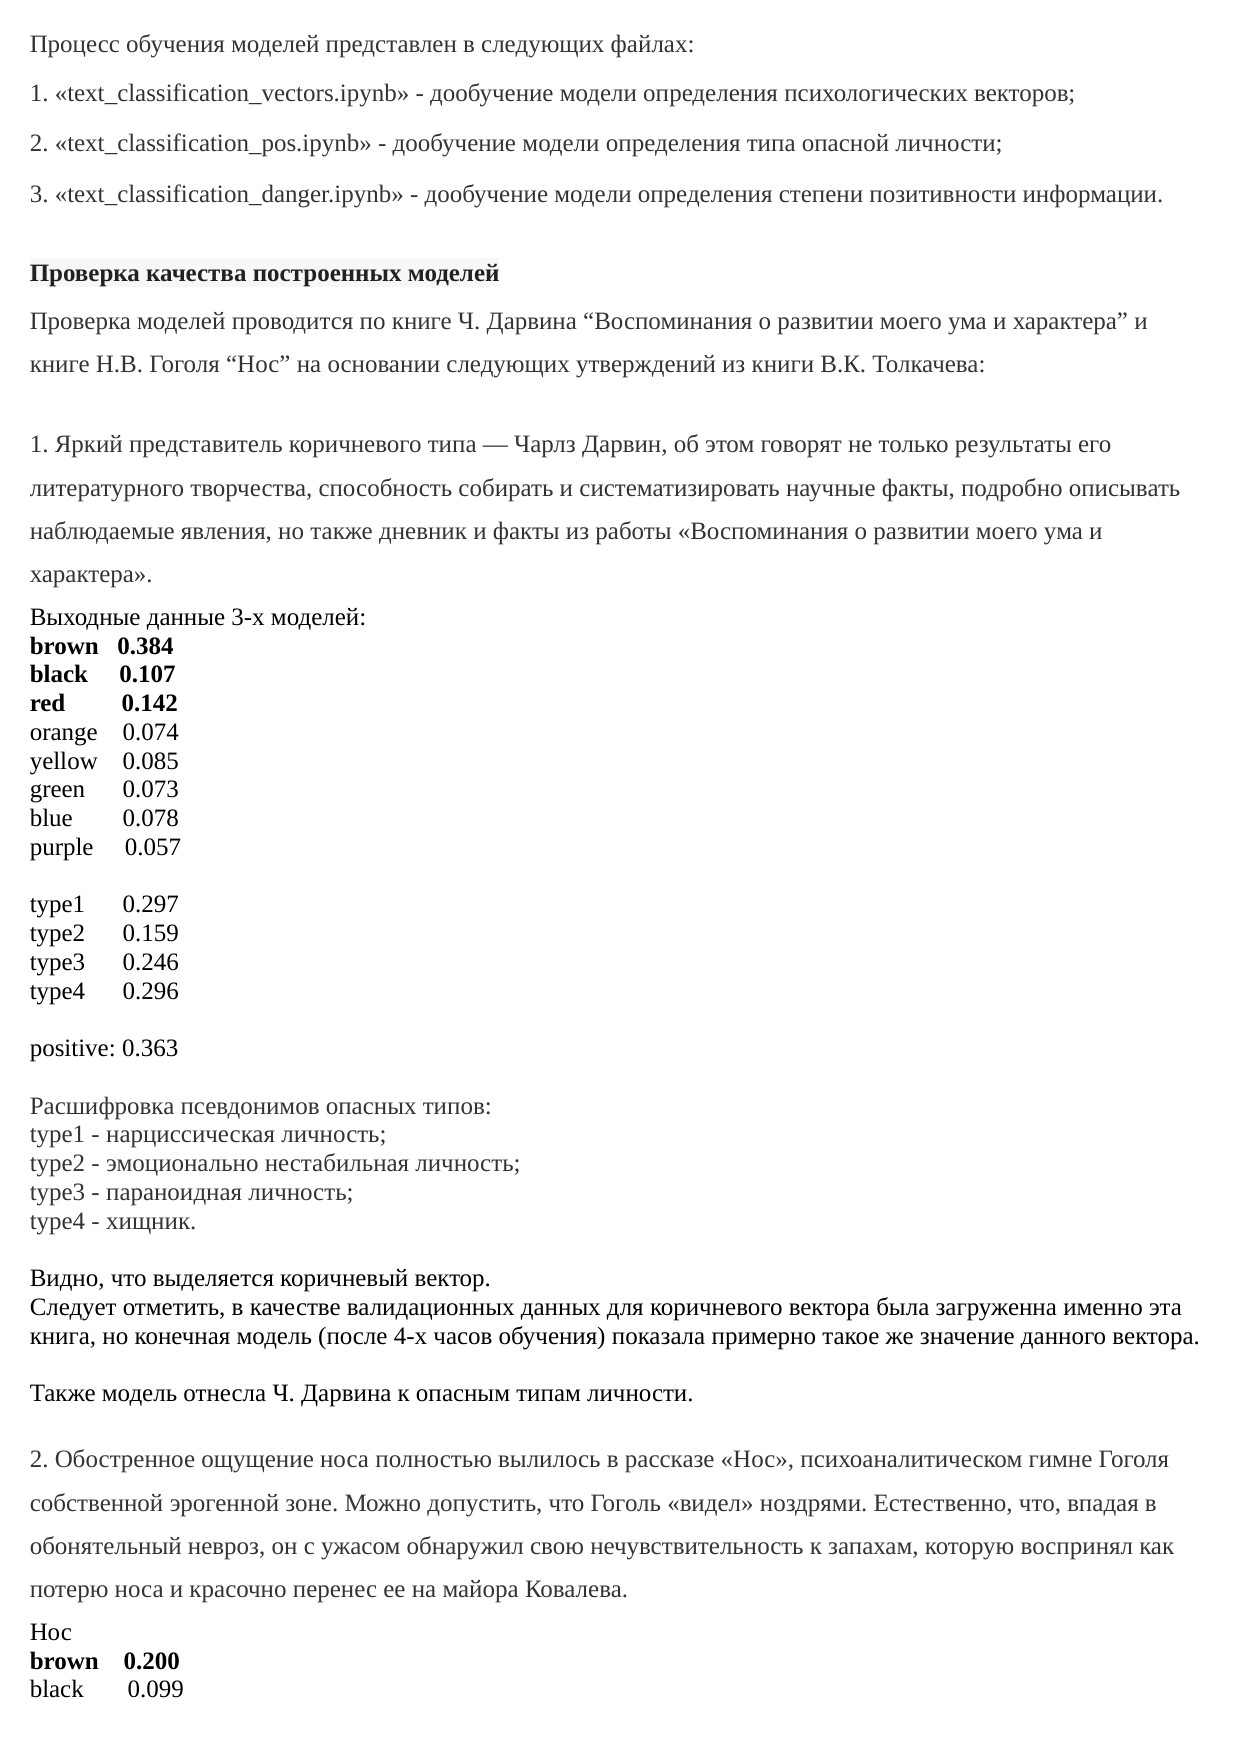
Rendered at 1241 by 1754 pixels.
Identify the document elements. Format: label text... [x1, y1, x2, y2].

text Видно, что выделяется коричневый вектор. [29, 1263, 1211, 1292]
text orange 0.074 [29, 717, 1211, 746]
text 3. «text_classification_danger.ipynb» - дообучение модели определения степени позитивности информации. [29, 179, 1211, 208]
text type1 0.297 [29, 889, 1211, 918]
text Выходные данные 3-х моделей: [29, 602, 1211, 631]
text Нос [29, 1617, 1211, 1646]
text Следует отметить, в качестве валидационных данных для коричневого вектора была загруженна именно эта книга, но конечная модель (после 4-х часов обучения) показала примерно такое же значение данного вектора. [29, 1292, 1211, 1349]
text blue 0.078 [29, 803, 1211, 832]
text 2. «text_classification_pos.ipynb» - дообучение модели определения типа опасной личности; [29, 128, 1211, 157]
text 1. «text_classification_vectors.ipynb» - дообучение модели определения психологических векторов; [29, 78, 1211, 107]
text type3 0.246 [29, 947, 1211, 976]
text red 0.142 [29, 688, 1211, 717]
text 1. Яркий представитель коричневого типа — Чарлз Дарвин, об этом говорят не только результаты его литературного творчества, способность собирать и систематизировать научные факты, подробно описывать наблюдаемые явления, но также дневник и факты из работы «Воспоминания о развитии моего ума и характера». [29, 429, 1211, 588]
text purple 0.057 [29, 832, 1211, 861]
text yellow 0.085 [29, 746, 1211, 774]
text Проверка моделей проводится по книге Ч. Дарвина “Воспоминания о развитии моего ума и характера” и книге Н.В. Гоголя “Нос” на основании следующих утверждений из книги В.К. Толкачева: [29, 306, 1211, 378]
subtitle Процесс обучения моделей представлен в следующих файлах: [29, 29, 1211, 58]
text type1 - нарциссическая личность; [29, 1119, 1211, 1148]
subtitle Проверка качества построенных моделей [29, 258, 1211, 287]
text 2. Обостренное ощущение носа полностью вылилось в рассказе «Нос», психоаналитическом гимне Гоголя собственной эрогенной зоне. Можно допустить, что Гоголь «видел» ноздрями. Естественно, что, впадая в обонятельный невроз, он с ужасом обнаружил свою нечувствительность к запахам, которую воспринял как потерю носа и красочно перенес ее на майора Ковалева. [29, 1444, 1211, 1603]
text type4 0.296 [29, 976, 1211, 1004]
text Расшифровка псевдонимов опасных типов: [29, 1091, 1211, 1119]
text brown 0.384 [29, 631, 1211, 659]
text type4 - хищник. [29, 1206, 1211, 1234]
text black 0.107 [29, 659, 1211, 688]
text green 0.073 [29, 774, 1211, 803]
text type2 0.159 [29, 918, 1211, 947]
text type3 - параноидная личность; [29, 1177, 1211, 1206]
text brown 0.200 [29, 1646, 1211, 1674]
text positive: 0.363 [29, 1033, 1211, 1062]
text type2 - эмоционально нестабильная личность; [29, 1148, 1211, 1177]
text black 0.099 [29, 1674, 1211, 1703]
text Также модель отнесла Ч. Дарвина к опасным типам личности. [29, 1378, 1211, 1407]
